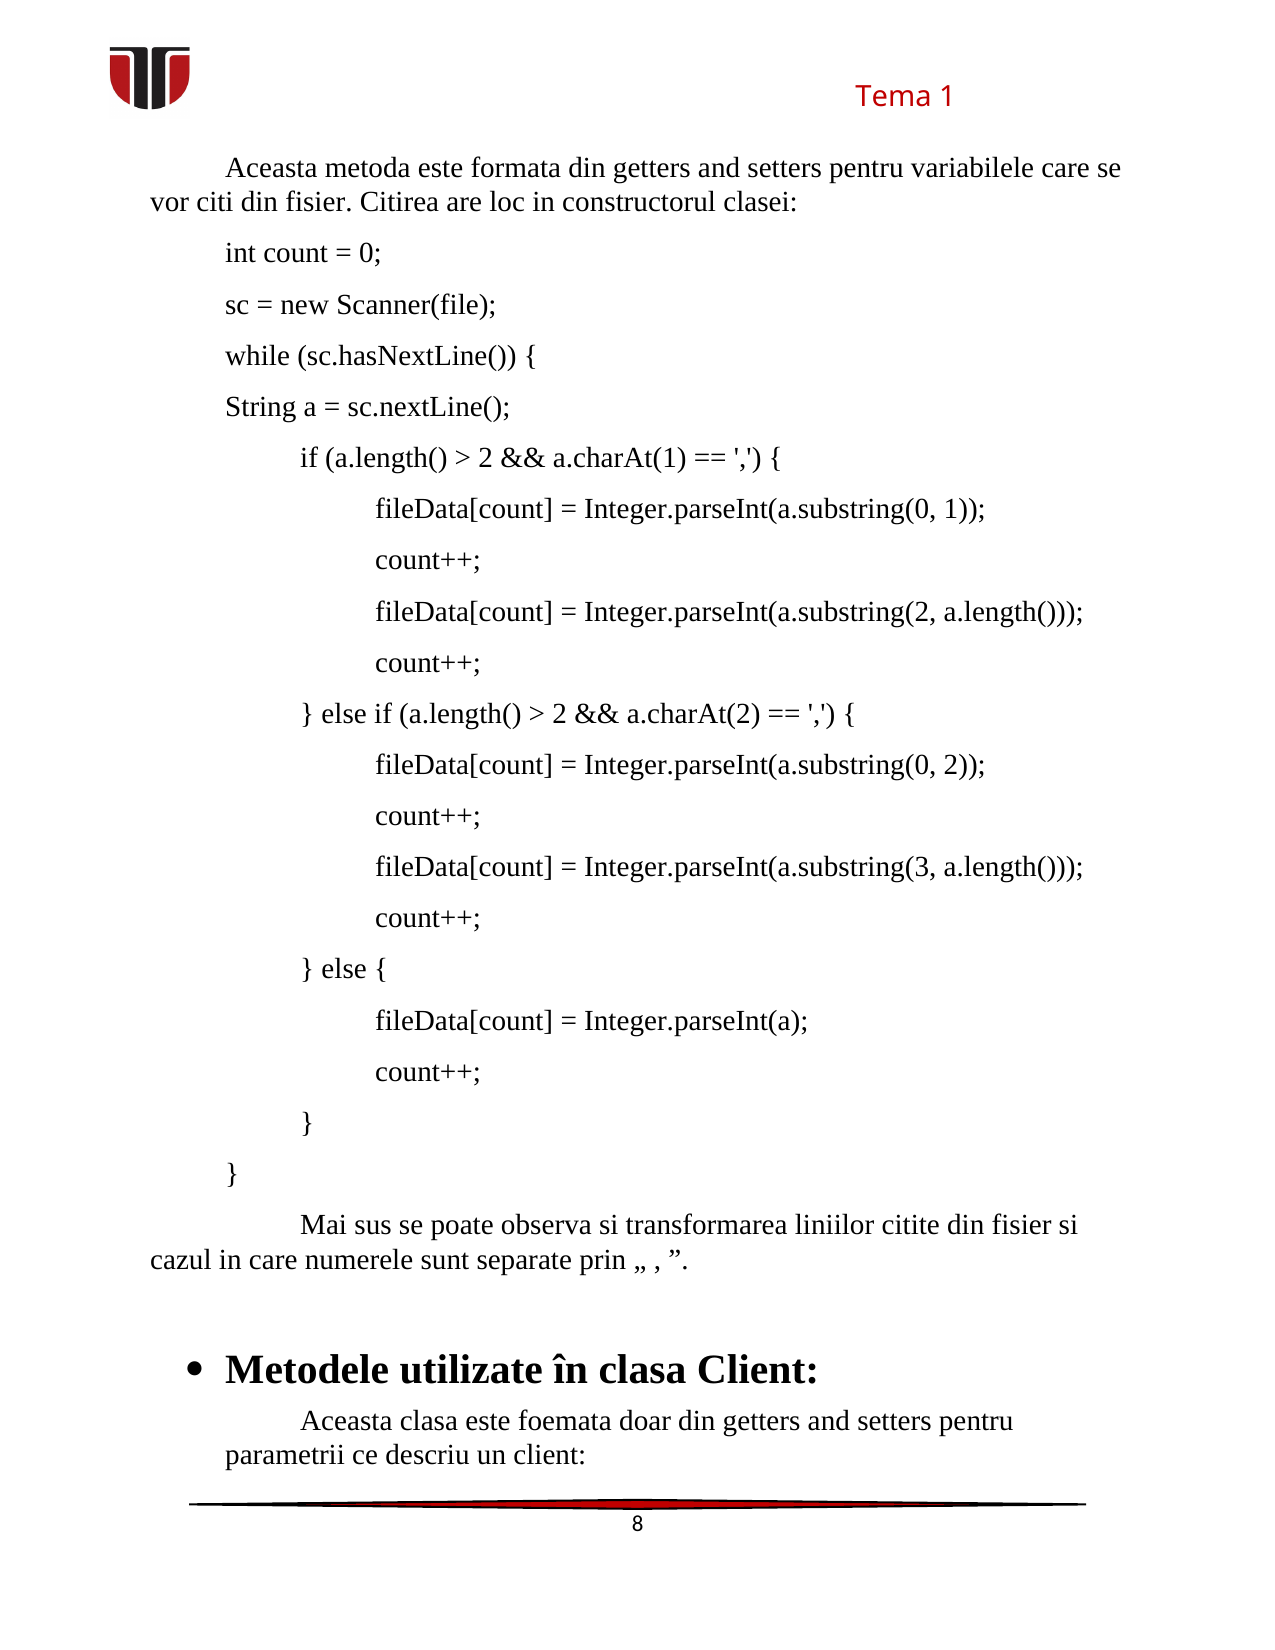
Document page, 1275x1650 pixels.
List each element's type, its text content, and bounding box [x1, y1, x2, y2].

text int count = 0; [150, 236, 1125, 269]
text fileData[count] = Integer.parseInt(a.substring(0, 1)); [150, 491, 1125, 525]
text sc = new Scanner(file); [150, 287, 1125, 320]
list Metodele utilizate în clasa Client: [187, 1344, 1125, 1392]
text Aceasta clasa este foemata doar din getters and setters pentru parametrii ce descriu un client: [225, 1403, 1125, 1471]
text } else if (a.length() > 2 && a.charAt(2) == ',') { [150, 696, 1125, 729]
text } [150, 1105, 1125, 1139]
text while (sc.hasNextLine()) { [150, 338, 1125, 371]
text fileData[count] = Integer.parseInt(a.substring(2, a.length())); [150, 594, 1125, 627]
text fileData[count] = Integer.parseInt(a.substring(3, a.length())); [150, 849, 1125, 883]
text } else { [150, 952, 1125, 985]
text count++; [150, 1054, 1125, 1087]
text fileData[count] = Integer.parseInt(a.substring(0, 2)); [150, 747, 1125, 781]
text Aceasta metoda este formata din getters and setters pentru variabilele care se vor citi din fisier. Citirea are loc in constructorul clasei: [150, 150, 1125, 218]
text fileData[count] = Integer.parseInt(a); [150, 1003, 1125, 1036]
text if (a.length() > 2 && a.charAt(1) == ',') { [150, 440, 1125, 474]
text count++; [150, 542, 1125, 576]
text String a = sc.nextLine(); [150, 389, 1125, 423]
text count++; [150, 798, 1125, 832]
text count++; [150, 645, 1125, 678]
text } [150, 1156, 1125, 1190]
text count++; [150, 901, 1125, 934]
text Mai sus se poate observa si transformarea liniilor citite din fisier si cazul in care numerele sunt separate prin „ , ”. [150, 1207, 1125, 1275]
